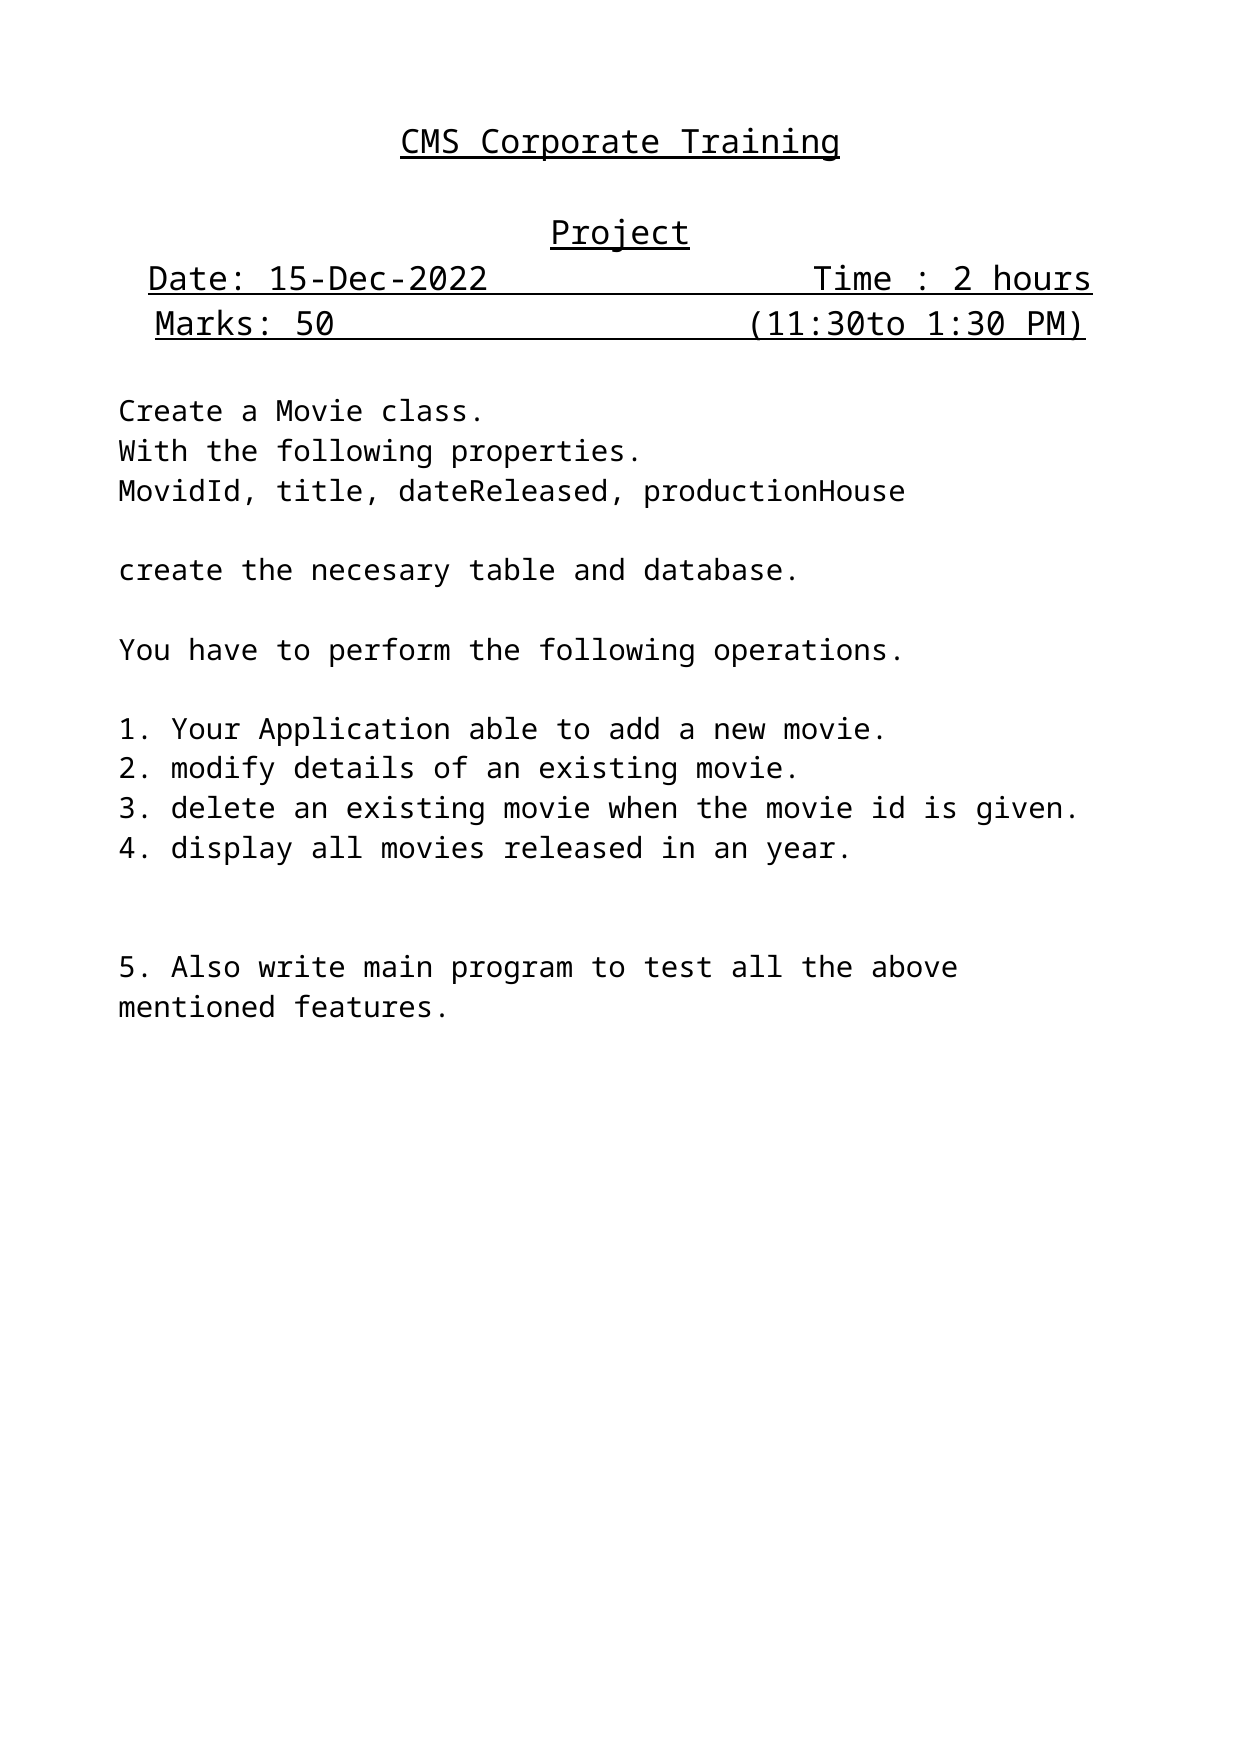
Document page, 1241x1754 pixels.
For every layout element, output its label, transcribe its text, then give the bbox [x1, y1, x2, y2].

text With the following properties. [118, 430, 1122, 470]
text You have to perform the following operations. [118, 629, 1122, 668]
text CMS Corporate Training [118, 118, 1122, 163]
text create the necesary table and database. [118, 549, 1122, 589]
text MovidId, title, dateReleased, productionHouse [118, 470, 1122, 510]
text 4. display all movies released in an year. [118, 827, 1122, 867]
text Date: 15-Dec-2022 Time : 2 hours [118, 254, 1122, 300]
text Project [118, 209, 1122, 254]
text 2. modify details of an existing movie. [118, 748, 1122, 787]
text Create a Movie class. [118, 391, 1122, 430]
text Marks: 50 (11:30to 1:30 PM) [118, 300, 1122, 345]
text 3. delete an existing movie when the movie id is given. [118, 787, 1122, 827]
text 1. Your Application able to add a new movie. [118, 708, 1122, 748]
text 5. Also write main program to test all the above mentioned features. [118, 946, 1122, 1026]
